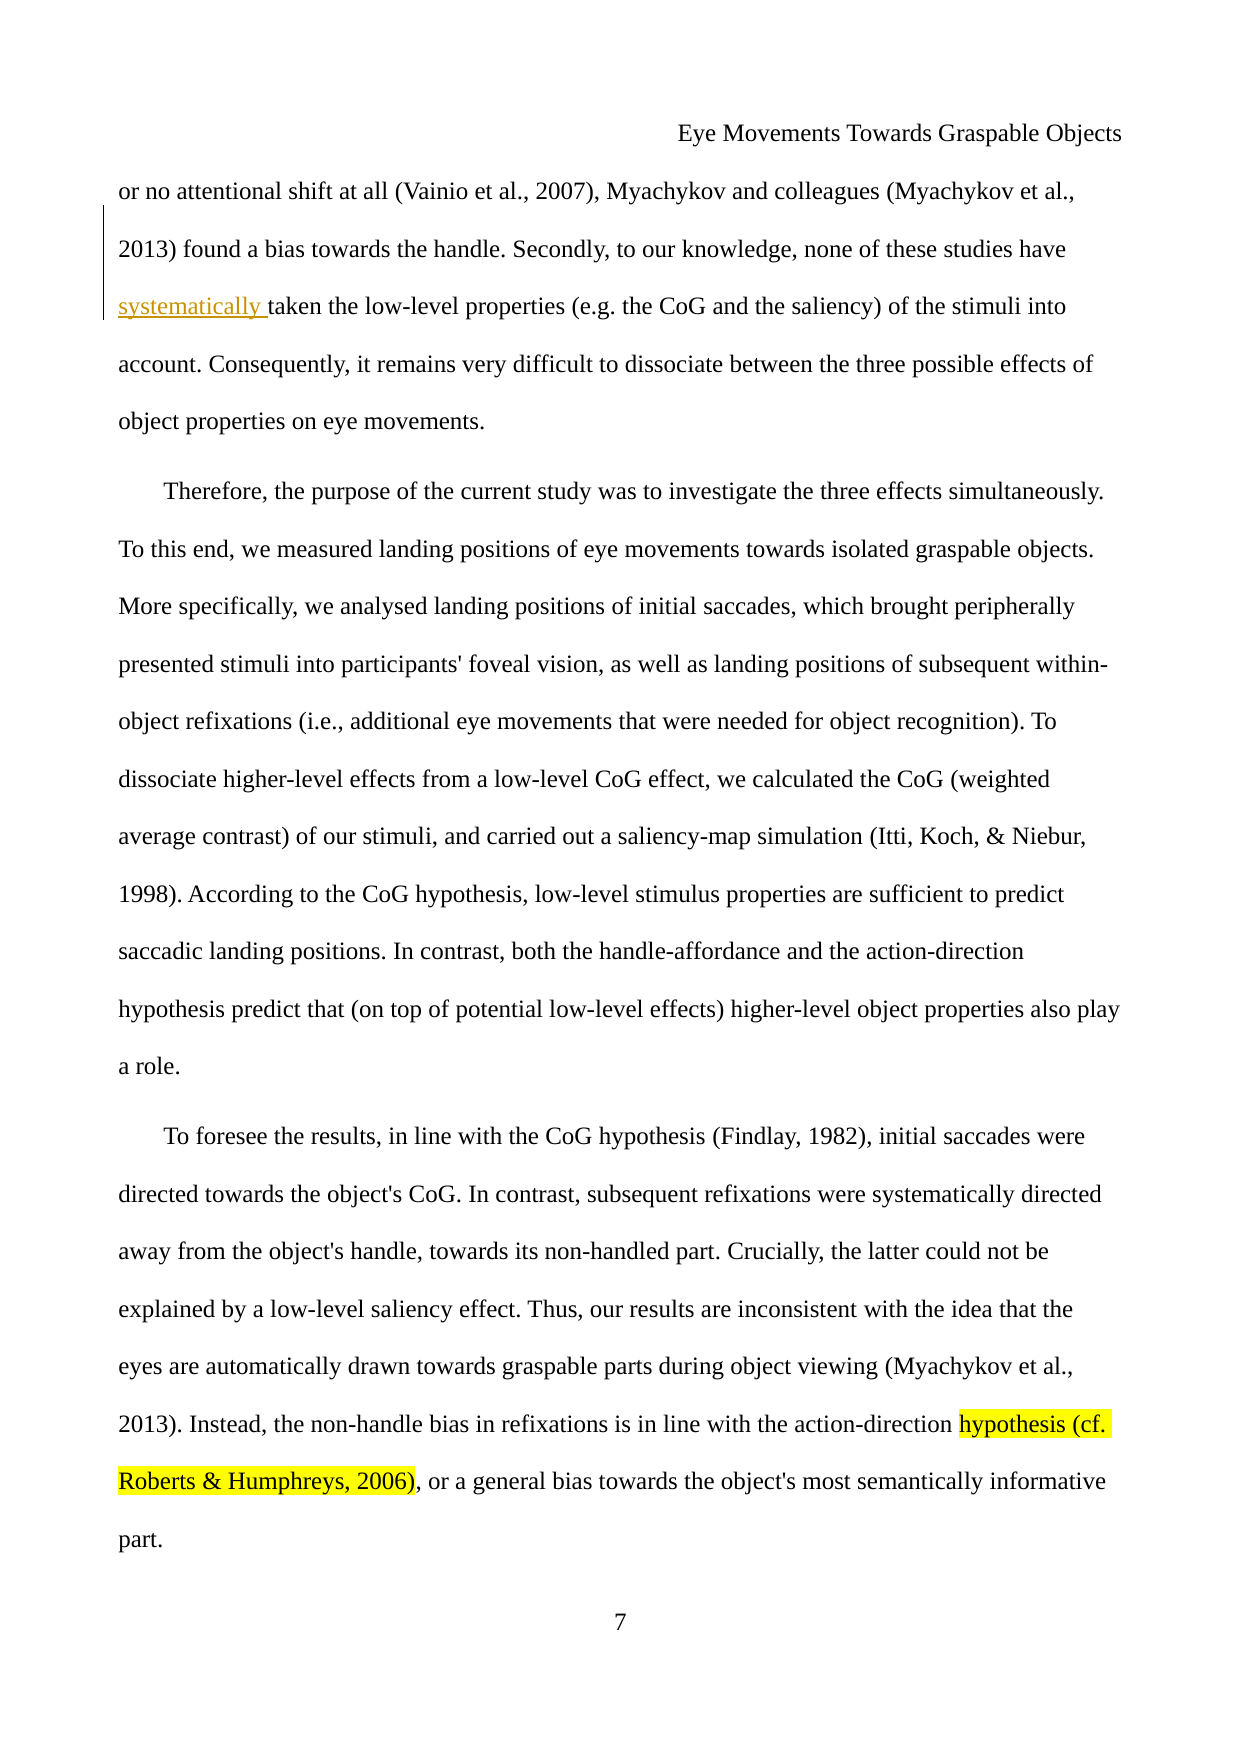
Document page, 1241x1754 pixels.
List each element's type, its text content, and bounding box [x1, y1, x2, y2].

text or no attentional shift at all (Vainio et al., 2007), Myachykov and colleagues (Myachykov et al., 2013) found a bias towards the handle. Secondly, to our knowledge, none of these studies have systematically taken the low-level properties (e.g. the CoG and the saliency) of the stimuli into account. Consequently, it remains very difficult to dissociate between the three possible effects of object properties on eye movements. [118, 176, 1122, 435]
text To foresee the results, in line with the CoG hypothesis (Findlay, 1982), initial saccades were directed towards the object's CoG. In contrast, subsequent refixations were systematically directed away from the object's handle, towards its non-handled part. Crucially, the latter could not be explained by a low-level saliency effect. Thus, our results are inconsistent with the idea that the eyes are automatically drawn towards graspable parts during object viewing (Myachykov et al., 2013). Instead, the non-handle bias in refixations is in line with the action-direction hypothesis (cf. Roberts & Humphreys, 2006), or a general bias towards the object's most semantically informative part. [118, 1121, 1122, 1553]
text Therefore, the purpose of the current study was to investigate the three effects simultaneously. To this end, we measured landing positions of eye movements towards isolated graspable objects. More specifically, we analysed landing positions of initial saccades, which brought peripherally presented stimuli into participants' foveal vision, as well as landing positions of subsequent within-object refixations (i.e., additional eye movements that were needed for object recognition). To dissociate higher-level effects from a low-level CoG effect, we calculated the CoG (weighted average contrast) of our stimuli, and carried out a saliency-map simulation (Itti, Koch, & Niebur, 1998). According to the CoG hypothesis, low-level stimulus properties are sufficient to predict saccadic landing positions. In contrast, both the handle-affordance and the action-direction hypothesis predict that (on top of potential low-level effects) higher-level object properties also play a role. [118, 476, 1122, 1080]
